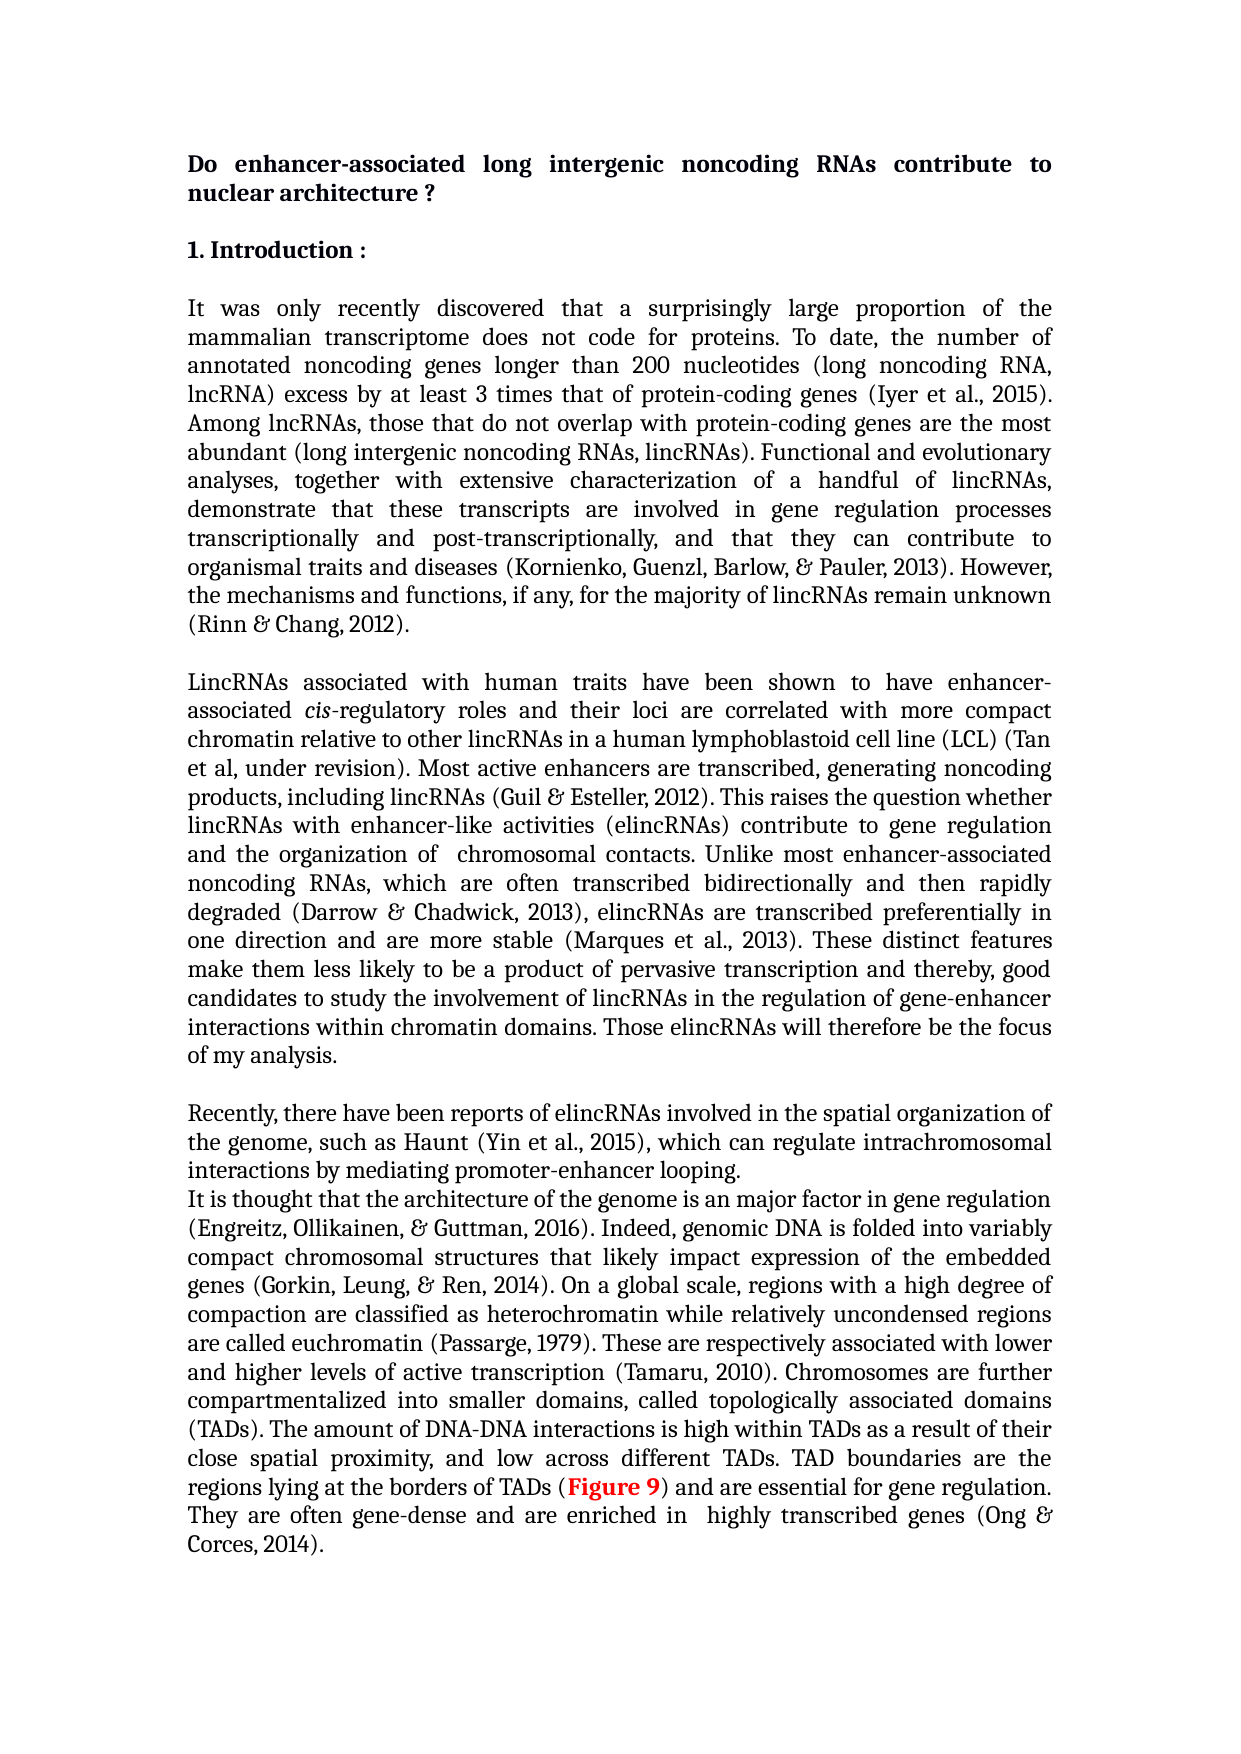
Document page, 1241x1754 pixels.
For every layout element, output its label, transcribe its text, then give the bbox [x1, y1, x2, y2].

text It is thought that the architecture of the genome is an major factor in gene regulation (Engreitz, Ollikainen, & Guttman, 2016)⁠. Indeed, genomic DNA is folded into variably compact chromosomal structures that likely impact expression of the embedded genes (Gorkin, Leung, & Ren, 2014)⁠. On a global scale, regions with a high degree of compaction are classified as heterochromatin while relatively uncondensed regions are called euchromatin (Passarge, 1979)⁠. These are respectively associated with lower and higher levels of active transcription (Tamaru, 2010)⁠. Chromosomes are further compartmentalized into smaller domains, called topologically associated domains (TADs). The amount of DNA-DNA interactions is high within TADs as a result of their close spatial proximity, and low across different TADs. TAD boundaries are the regions lying at the borders of TADs (Figure 9) and are essential for gene regulation. They are often gene-dense and are enriched in highly transcribed genes (Ong & Corces, 2014)⁠. [187, 1185, 1053, 1559]
text 1. Introduction : [187, 236, 1053, 265]
text It was only recently discovered that a surprisingly large proportion of the mammalian transcriptome does not code for proteins. To date, the number of annotated noncoding genes longer than 200 nucleotides (long noncoding RNA, lncRNA) excess by at least 3 times that of protein-coding genes (Iyer et al., 2015)⁠. Among lncRNAs, those that do not overlap with protein-coding genes are the most abundant (long intergenic noncoding RNAs, lincRNAs). Functional and evolutionary analyses, together with extensive characterization of a handful of lincRNAs, demonstrate that these transcripts are involved in gene regulation processes transcriptionally and post-transcriptionally, and that they can contribute to organismal traits and diseases (Kornienko, Guenzl, Barlow, & Pauler, 2013)⁠. However, the mechanisms and functions, if any, for the majority of lincRNAs remain unknown (Rinn & Chang, 2012)⁠. [187, 294, 1053, 639]
text Recently, there have been reports of elincRNAs involved in the spatial organization of the genome, such as Haunt (Yin et al., 2015)⁠⁠, which can regulate intrachromosomal interactions by mediating promoter-enhancer looping. [187, 1099, 1053, 1185]
text Do enhancer-associated long intergenic noncoding RNAs contribute to nuclear architecture ? [187, 150, 1053, 207]
text LincRNAs associated with human traits have been shown to have enhancer-associated cis-regulatory roles and their loci are correlated with more compact chromatin relative to other lincRNAs in a human lymphoblastoid cell line (LCL) (Tan et al, under revision). Most active enhancers are transcribed, generating noncoding products, including lincRNAs (Guil & Esteller, 2012)⁠. This raises the question whether lincRNAs with enhancer-like activities (elincRNAs) contribute to gene regulation and the organization of chromosomal contacts. Unlike most enhancer-associated noncoding RNAs, which are often transcribed bidirectionally and then rapidly degraded (Darrow & Chadwick, 2013)⁠, elincRNAs are transcribed preferentially in one direction and are more stable (Marques et al., 2013)⁠. These distinct features make them less likely to be a product of pervasive transcription and thereby, good candidates to study the involvement of lincRNAs in the regulation of gene-enhancer interactions within chromatin domains. Those elincRNAs will therefore be the focus of my analysis. [187, 667, 1053, 1070]
